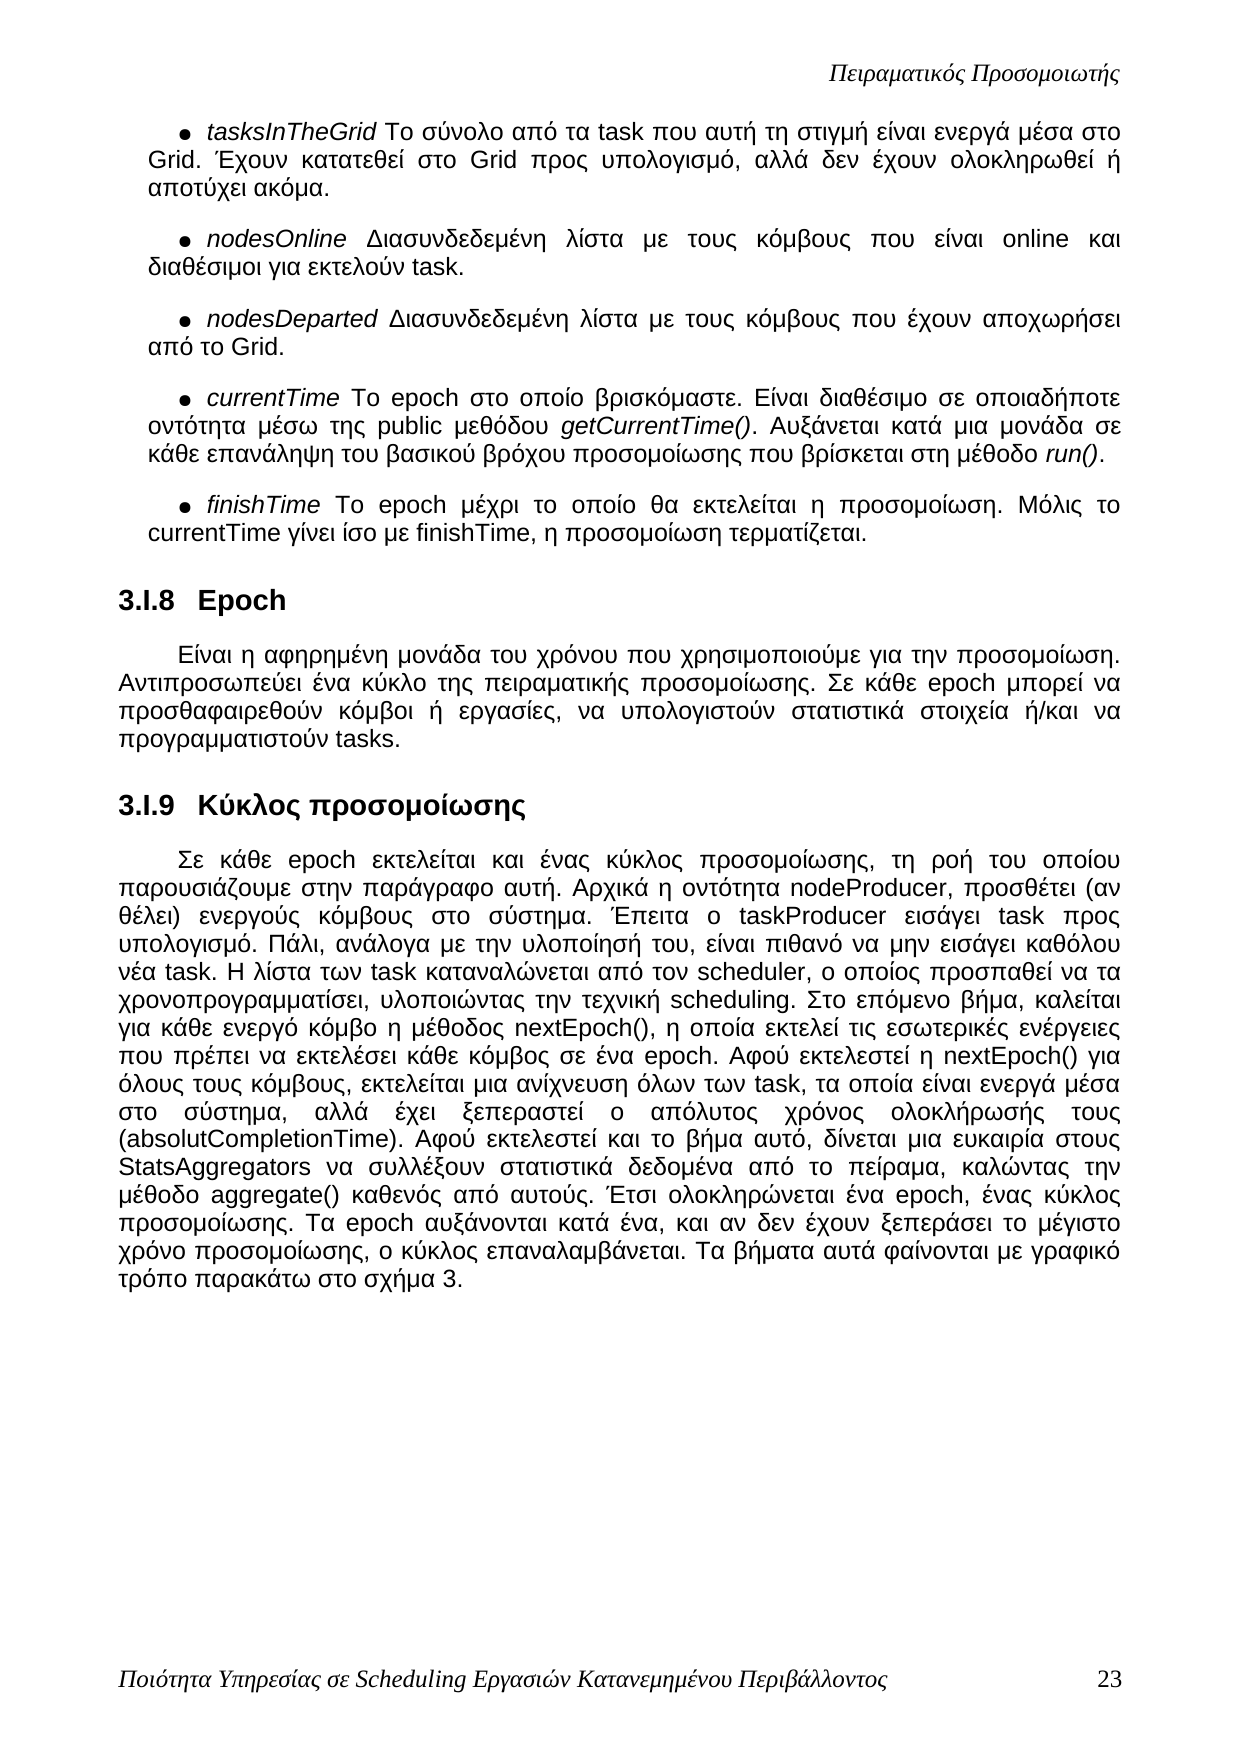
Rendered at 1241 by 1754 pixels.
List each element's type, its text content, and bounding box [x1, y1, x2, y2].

list nodesOnline Διασυνδεδεμένη λίστα με τους κόμβους που είναι online και διαθέσιμοι για εκτελούν task. [118, 225, 1122, 281]
text Είναι η αφηρημένη μονάδα του χρόνου που χρησιμοποιούμε για την προσομοίωση. Αντιπροσωπεύει ένα κύκλο της πειραματικής προσομοίωσης. Σε κάθε epoch μπορεί να προσθαφαιρεθούν κόμβοι ή εργασίες, να υπολογιστούν στατιστικά στοιχεία ή/και να προγραμματιστούν tasks. [118, 641, 1122, 752]
text Σε κάθε epoch εκτελείται και ένας κύκλος προσομοίωσης, τη ροή του οποίου παρουσιάζουμε στην παράγραφο αυτή. Αρχικά η οντότητα nodeProducer, προσθέτει (αν θέλει) ενεργούς κόμβους στο σύστημα. Έπειτα ο taskProducer εισάγει task προς υπολογισμό. Πάλι, ανάλογα με την υλοποίησή του, είναι πιθανό να μην εισάγει καθόλου νέα task. Η λίστα των task καταναλώνεται από τον scheduler, ο οποίος προσπαθεί να τα χρονοπρογραμματίσει, υλοποιώντας την τεχνική scheduling. Στο επόμενο βήμα, καλείται για κάθε ενεργό κόμβο η μέθοδος nextEpoch(), η οποία εκτελεί τις εσωτερικές ενέργειες που πρέπει να εκτελέσει κάθε κόμβος σε ένα epoch. Αφού εκτελεστεί η nextEpoch() για όλους τους κόμβους, εκτελείται μια ανίχνευση όλων των task, τα οποία είναι ενεργά μέσα στο σύστημα, αλλά έχει ξεπεραστεί ο απόλυτος χρόνος ολοκλήρωσής τους (absolutCompletionTime). Αφού εκτελεστεί και το βήμα αυτό, δίνεται μια ευκαιρία στους StatsAggregators να συλλέξουν στατιστικά δεδομένα από το πείραμα, καλώντας την μέθοδο aggregate() καθενός από αυτούς. Έτσι ολοκληρώνεται ένα epoch, ένας κύκλος προσομοίωσης. Τα epoch αυξάνονται κατά ένα, και αν δεν έχουν ξεπεράσει το μέγιστο χρόνο προσομοίωσης, ο κύκλος επαναλαμβάνεται. Τα βήματα αυτά φαίνονται με γραφικό τρόπο παρακάτω στο σχήμα 3. [118, 846, 1122, 1293]
subtitle Κύκλος προσομοίωσης [118, 789, 1122, 822]
list currentTime Το epoch στο οποίο βρισκόμαστε. Είναι διαθέσιμο σε οποιαδήποτε οντότητα μέσω της public μεθόδου getCurrentTime(). Αυξάνεται κατά μια μονάδα σε κάθε επανάληψη του βασικού βρόχου προσομοίωσης που βρίσκεται στη μέθοδο run(). [118, 384, 1122, 468]
list nodesDeparted Διασυνδεδεμένη λίστα με τους κόμβους που έχουν αποχωρήσει από το Grid. [118, 305, 1122, 361]
list finishTime Το epoch μέχρι το οποίο θα εκτελείται η προσομοίωση. Μόλις το currentTime γίνει ίσο με finishTime, η προσομοίωση τερματίζεται. [118, 491, 1122, 547]
list tasksInTheGrid Το σύνολο από τα task που αυτή τη στιγμή είναι ενεργά μέσα στο Grid. Έχουν κατατεθεί στο Grid προς υπολογισμό, αλλά δεν έχουν ολοκληρωθεί ή αποτύχει ακόμα. [118, 118, 1122, 202]
subtitle Epoch [118, 584, 1122, 617]
